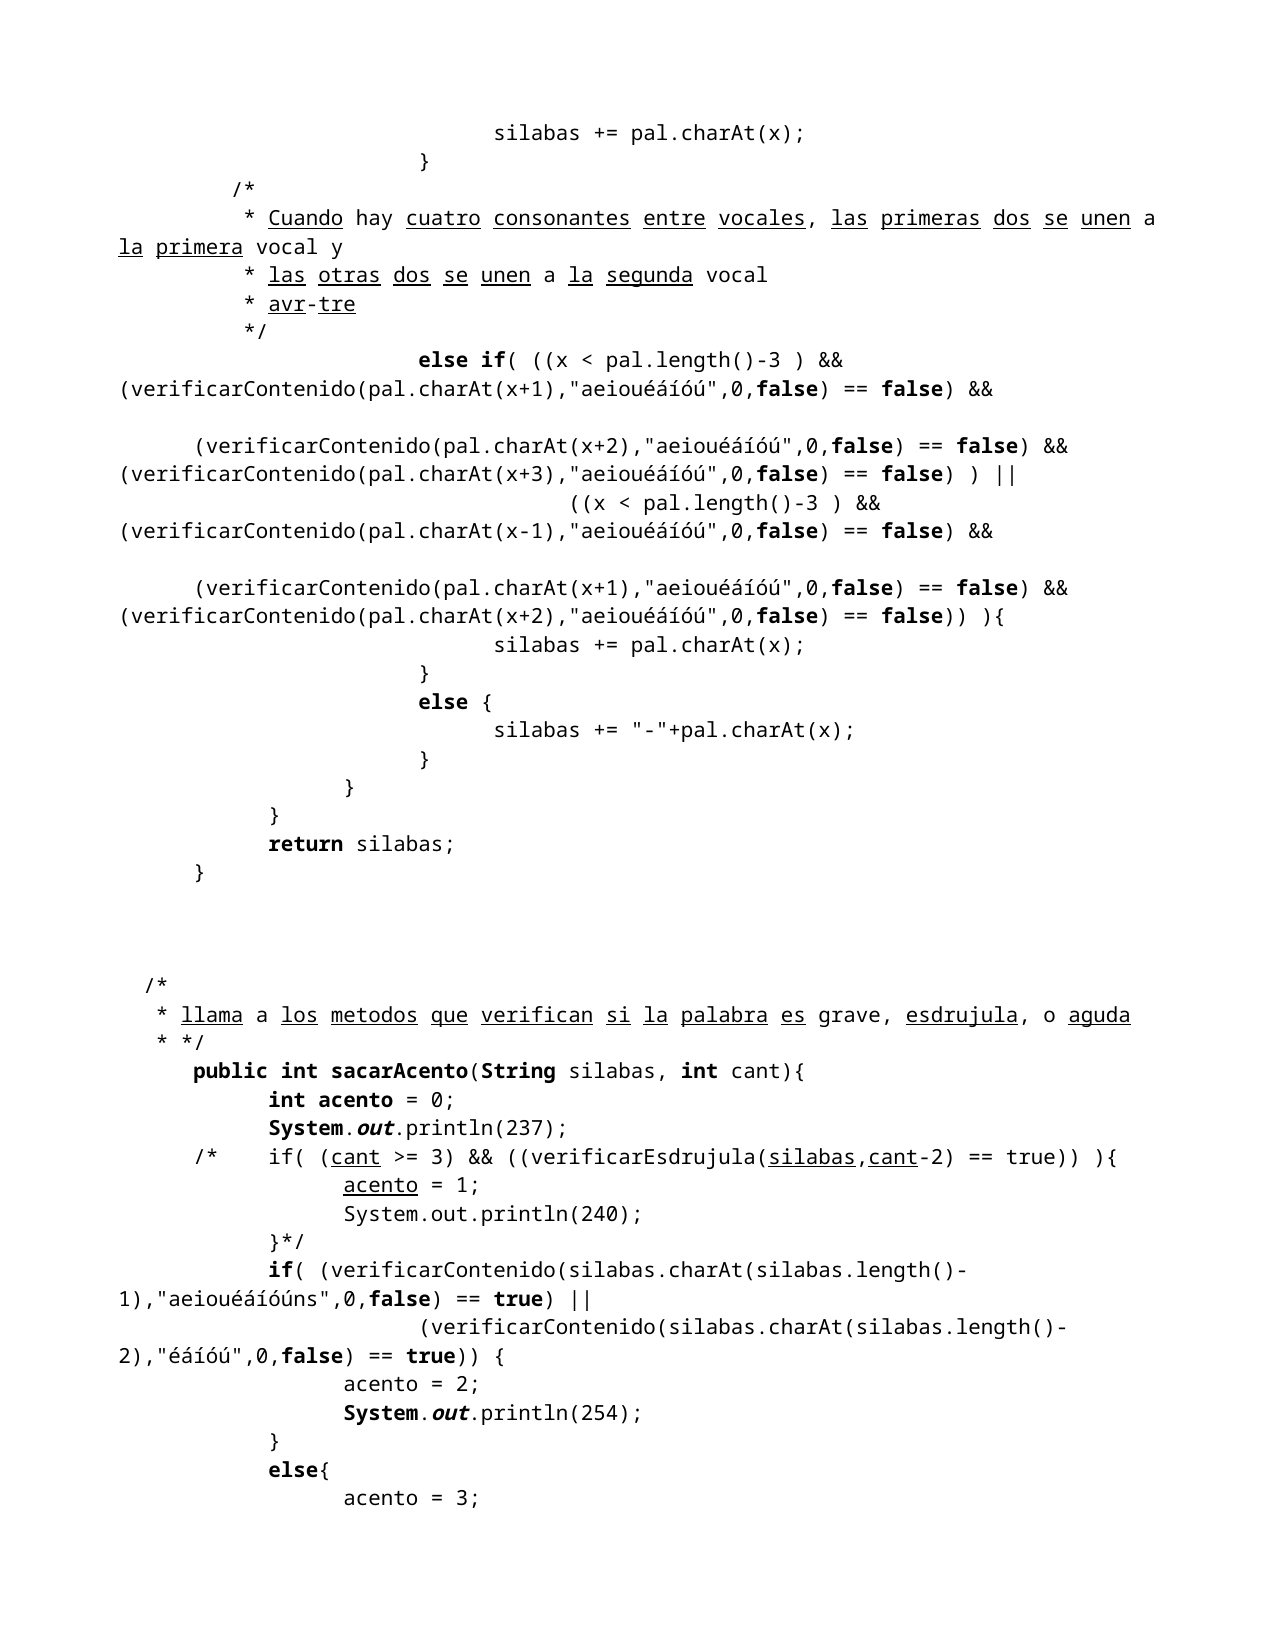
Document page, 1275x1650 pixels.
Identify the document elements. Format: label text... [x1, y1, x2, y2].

text } [118, 857, 1157, 886]
text * */ [118, 1028, 1157, 1057]
text ((x < pal.length()-3 ) && (verificarContenido(pal.charAt(x-1),"aeiouéáíóú",0,false) == false) && [118, 488, 1157, 545]
text acento = 1; [118, 1170, 1157, 1199]
text if( (verificarContenido(silabas.charAt(silabas.length()-1),"aeiouéáíóúns",0,false) == true) || [118, 1256, 1157, 1312]
text * Cuando hay cuatro consonantes entre vocales, las primeras dos se unen a la primera vocal y [118, 203, 1157, 260]
text (verificarContenido(pal.charAt(x+2),"aeiouéáíóú",0,false) == false) && (verificarContenido(pal.charAt(x+3),"aeiouéáíóú",0,false) == false) ) || [118, 402, 1157, 488]
text /* [118, 175, 1157, 203]
text System.out.println(240); [118, 1199, 1157, 1227]
text } [118, 772, 1157, 801]
text } [118, 147, 1157, 175]
text System.out.println(237); [118, 1113, 1157, 1142]
text (verificarContenido(silabas.charAt(silabas.length()-2),"éáíóú",0,false) == true)) { [118, 1312, 1157, 1369]
text public int sacarAcento(String silabas, int cant){ [118, 1057, 1157, 1085]
text silabas += pal.charAt(x); [118, 118, 1157, 147]
text } [118, 744, 1157, 772]
text }*/ [118, 1227, 1157, 1256]
text else { [118, 687, 1157, 715]
text * las otras dos se unen a la segunda vocal [118, 260, 1157, 289]
text System.out.println(254); [118, 1398, 1157, 1426]
text * llama a los metodos que verifican si la palabra es grave, esdrujula, o aguda [118, 1000, 1157, 1028]
text int acento = 0; [118, 1085, 1157, 1113]
text acento = 3; [118, 1483, 1157, 1512]
text */ [118, 317, 1157, 346]
text return silabas; [118, 829, 1157, 857]
text acento = 2; [118, 1369, 1157, 1398]
text silabas += "-"+pal.charAt(x); [118, 715, 1157, 744]
text } [118, 658, 1157, 687]
text else if( ((x < pal.length()-3 ) && (verificarContenido(pal.charAt(x+1),"aeiouéáíóú",0,false) == false) && [118, 346, 1157, 402]
text /* [118, 971, 1157, 1000]
text /* if( (cant >= 3) && ((verificarEsdrujula(silabas,cant-2) == true)) ){ [118, 1142, 1157, 1170]
text } [118, 1426, 1157, 1455]
text (verificarContenido(pal.charAt(x+1),"aeiouéáíóú",0,false) == false) && (verificarContenido(pal.charAt(x+2),"aeiouéáíóú",0,false) == false)) ){ [118, 545, 1157, 630]
text * avr-tre [118, 289, 1157, 317]
text } [118, 801, 1157, 829]
text else{ [118, 1455, 1157, 1483]
text silabas += pal.charAt(x); [118, 630, 1157, 658]
